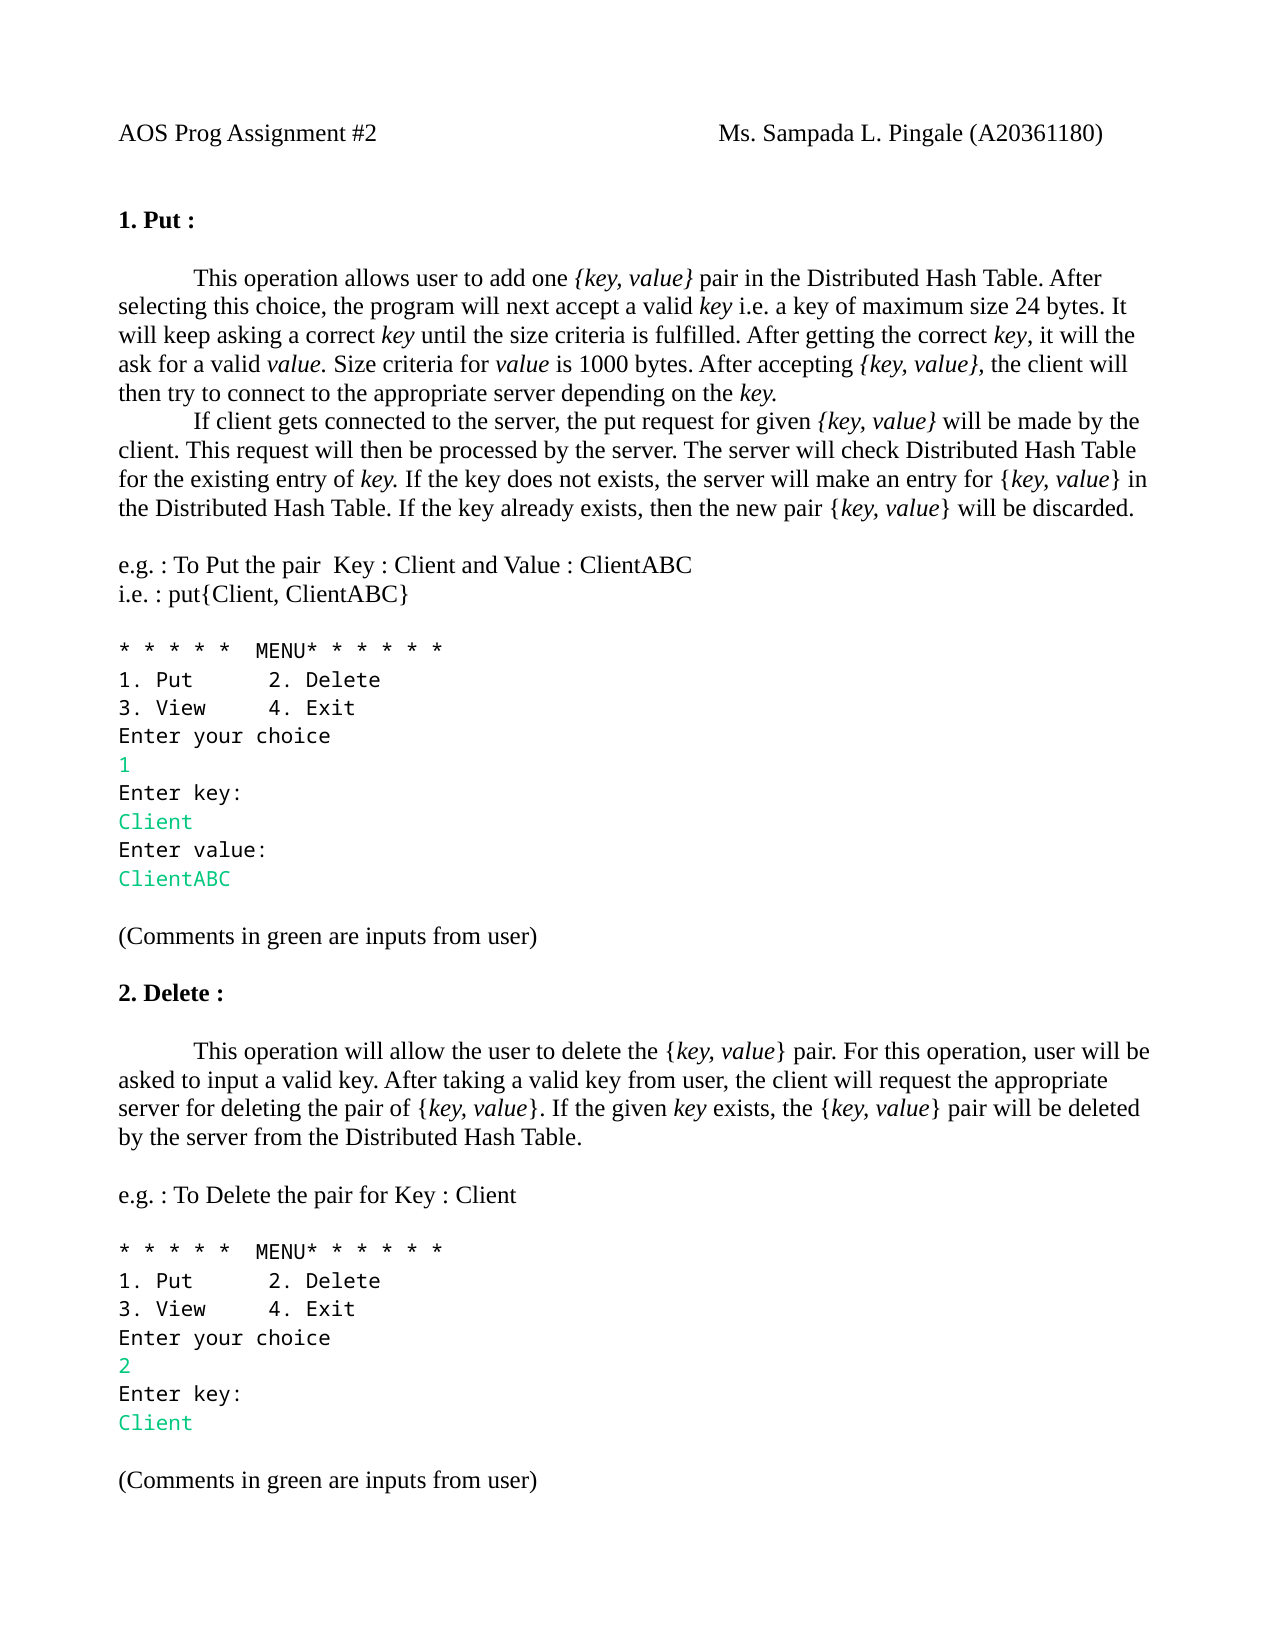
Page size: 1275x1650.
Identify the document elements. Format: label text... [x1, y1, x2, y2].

text Enter value: [118, 835, 1157, 864]
text Enter key: [118, 1379, 1157, 1408]
text 1. Put : [118, 205, 1157, 234]
text (Comments in green are inputs from user) [118, 1465, 1157, 1494]
text Enter your choice [118, 722, 1157, 750]
text 1 [118, 750, 1157, 778]
text * * * * * MENU* * * * * * [118, 1237, 1157, 1266]
text Enter your choice [118, 1323, 1157, 1351]
text Enter key: [118, 778, 1157, 807]
text 3. View 4. Exit [118, 1294, 1157, 1323]
text (Comments in green are inputs from user) [118, 921, 1157, 950]
text ClientABC [118, 864, 1157, 892]
text e.g. : To Delete the pair for Key : Client [118, 1180, 1157, 1208]
text i.e. : put{Client, ClientABC} [118, 579, 1157, 608]
text e.g. : To Put the pair Key : Client and Value : ClientABC [118, 550, 1157, 579]
text 3. View 4. Exit [118, 693, 1157, 722]
text If client gets connected to the server, the put request for given {key, value} will be made by the client. This request will then be processed by the server. The server will check Distributed Hash Table for the existing entry of key. If the key does not exists, the server will make an entry for {key, value} in the Distributed Hash Table. If the key already exists, then the new pair {key, value} will be discarded. [118, 406, 1157, 521]
text Client [118, 1408, 1157, 1436]
text 1. Put 2. Delete [118, 665, 1157, 693]
text This operation allows user to add one {key, value} pair in the Distributed Hash Table. After selecting this choice, the program will next accept a valid key i.e. a key of maximum size 24 bytes. It will keep asking a correct key until the size criteria is fulfilled. After getting the correct key, it will the ask for a valid value. Size criteria for value is 1000 bytes. After accepting {key, value}, the client will then try to connect to the appropriate server depending on the key. [118, 263, 1157, 406]
text 2 [118, 1351, 1157, 1379]
text 1. Put 2. Delete [118, 1266, 1157, 1294]
text 2. Delete : [118, 978, 1157, 1007]
text * * * * * MENU* * * * * * [118, 636, 1157, 665]
text Client [118, 807, 1157, 835]
text This operation will allow the user to delete the {key, value} pair. For this operation, user will be asked to input a valid key. After taking a valid key from user, the client will request the appropriate server for deleting the pair of {key, value}. If the given key exists, the {key, value} pair will be deleted by the server from the Distributed Hash Table. [118, 1036, 1157, 1151]
